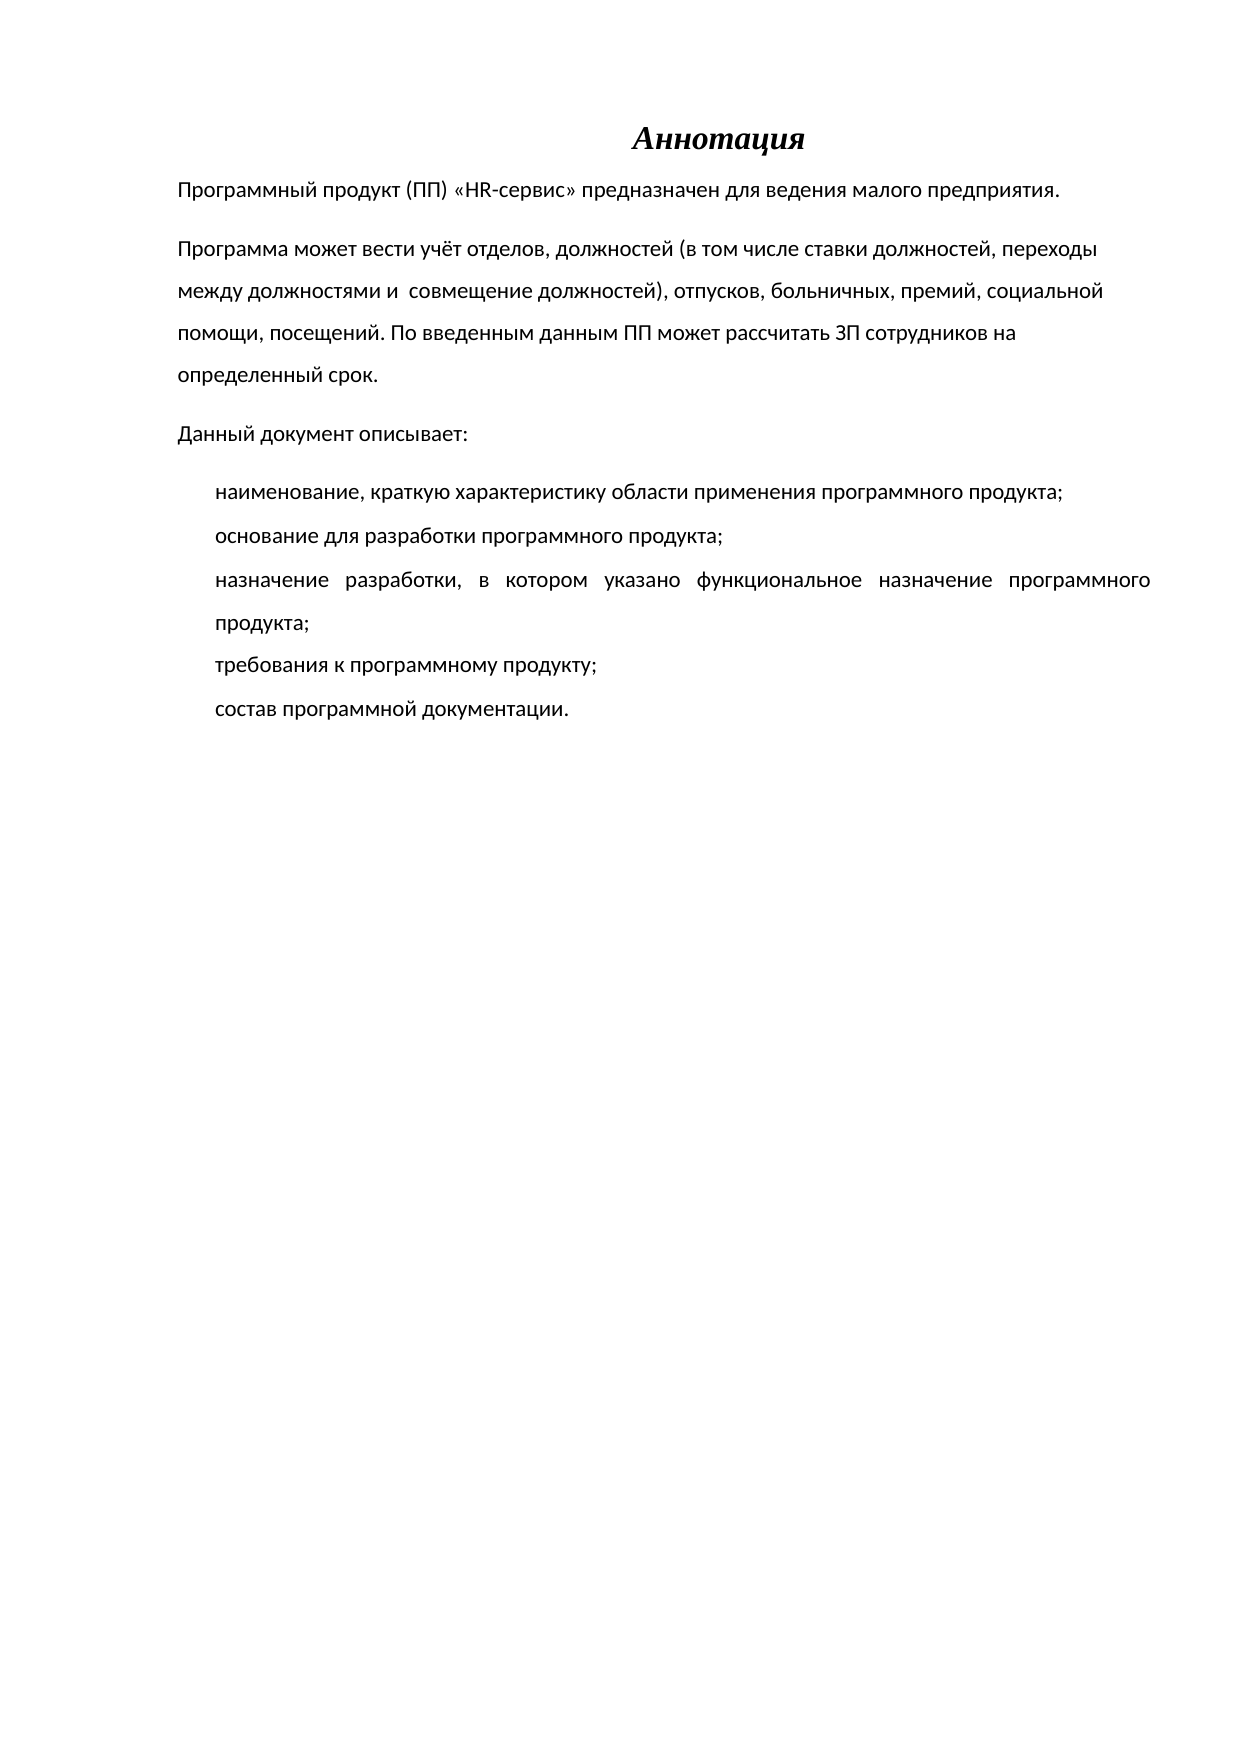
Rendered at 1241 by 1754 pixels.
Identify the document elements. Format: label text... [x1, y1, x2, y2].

text Программа может вести учёт отделов, должностей (в том числе ставки должностей, переходы между должностями и совмещение должностей), отпусков, больничных, премий, социальной помощи, посещений. По введенным данным ПП может рассчитать ЗП сотрудников на определенный срок. [177, 234, 1152, 388]
list состав программной документации. [177, 694, 1152, 723]
subtitle Аннотация [289, 118, 1152, 156]
list наименование, краткую характеристику области применения программного продукта; [177, 477, 1152, 507]
list основание для разработки программного продукта; [177, 521, 1152, 550]
list назначение разработки, в котором указано функциональное назначение программного продукта; [177, 565, 1152, 636]
text Данный документ описывает: [177, 419, 1152, 447]
list требования к программному продукту; [177, 650, 1152, 679]
text Программный продукт (ПП) «HR-сервис» предназначен для ведения малого предприятия. [177, 176, 1152, 204]
